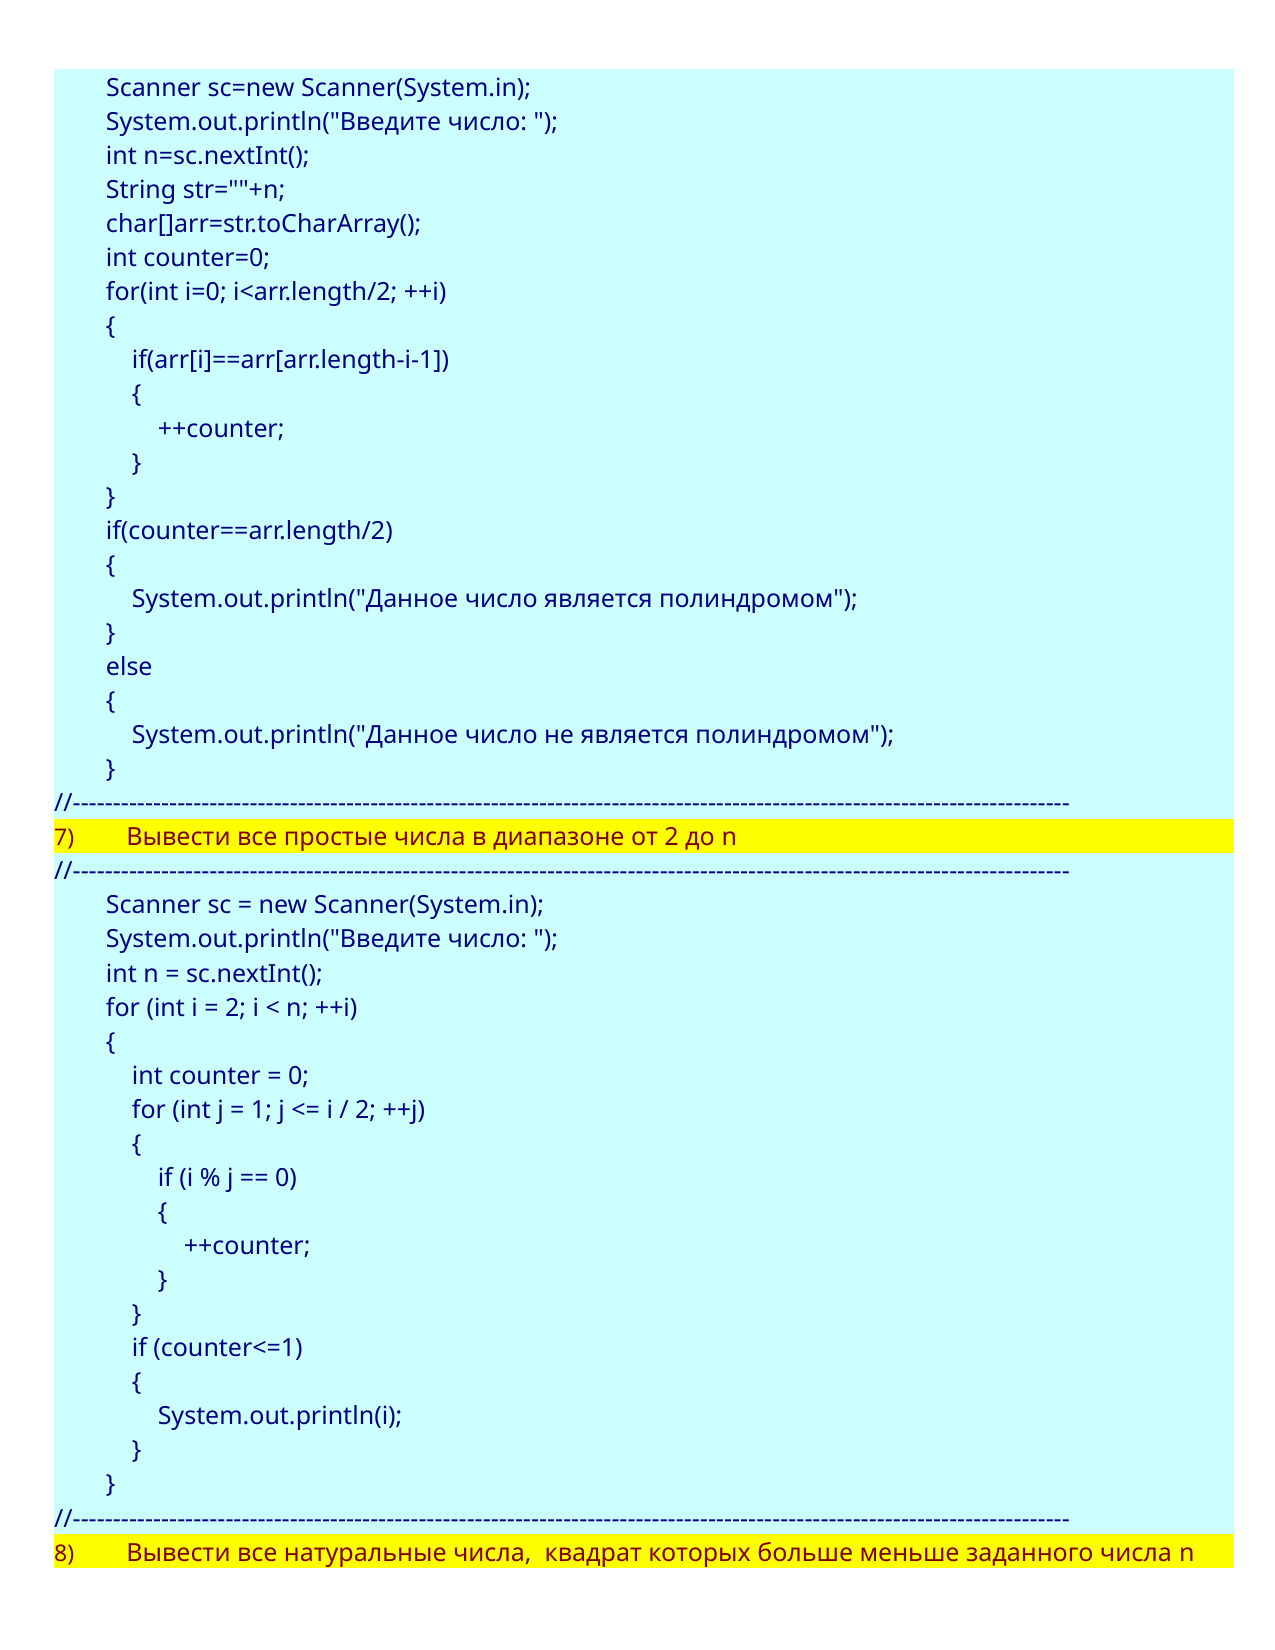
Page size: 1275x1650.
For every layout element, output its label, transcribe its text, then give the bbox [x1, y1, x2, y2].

list int n = sc.nextInt(); [54, 955, 1234, 989]
list } [54, 1262, 1234, 1296]
list ++counter; [54, 1228, 1234, 1262]
list ++counter; [54, 410, 1234, 444]
list } [54, 1432, 1234, 1466]
list } [54, 444, 1234, 478]
list { [54, 1023, 1234, 1057]
list String str=""+n; [54, 172, 1234, 206]
list Вывести все натуральные числа, квадрат которых больше меньше заданного числа n [54, 1534, 1234, 1568]
list { [54, 1126, 1234, 1159]
list if (counter<=1) [54, 1330, 1234, 1364]
list else [54, 649, 1234, 683]
list } [54, 1296, 1234, 1330]
list if(arr[i]==arr[arr.length-i-1]) [54, 342, 1234, 376]
list Scanner sc = new Scanner(System.in); [54, 887, 1234, 921]
list for (int j = 1; j <= i / 2; ++j) [54, 1091, 1234, 1126]
list int counter = 0; [54, 1057, 1234, 1091]
list //---------------------------------------------------------------------------------------------------------------------------- [54, 853, 1234, 887]
list if(counter==arr.length/2) [54, 512, 1234, 546]
list System.out.println("Данное число является полиндромом"); [54, 581, 1234, 614]
list //---------------------------------------------------------------------------------------------------------------------------- [54, 1500, 1234, 1534]
list //---------------------------------------------------------------------------------------------------------------------------- [54, 785, 1234, 819]
list { [54, 546, 1234, 581]
list System.out.println("Введите число: "); [54, 104, 1234, 138]
list { [54, 376, 1234, 410]
list } [54, 478, 1234, 512]
list System.out.println("Данное число не является полиндромом"); [54, 717, 1234, 751]
list { [54, 1194, 1234, 1228]
list { [54, 683, 1234, 717]
list char[]arr=str.toCharArray(); [54, 206, 1234, 240]
list Scanner sc=new Scanner(System.in); [54, 69, 1234, 104]
list } [54, 1466, 1234, 1500]
list System.out.println("Введите число: "); [54, 921, 1234, 955]
list int n=sc.nextInt(); [54, 138, 1234, 172]
list } [54, 751, 1234, 785]
list { [54, 308, 1234, 342]
list Вывести все простые числа в диапазоне от 2 до n [54, 819, 1234, 853]
list if (i % j == 0) [54, 1159, 1234, 1194]
list } [54, 614, 1234, 649]
list int counter=0; [54, 240, 1234, 274]
list { [54, 1364, 1234, 1398]
list for(int i=0; i<arr.length/2; ++i) [54, 274, 1234, 308]
list System.out.println(i); [54, 1398, 1234, 1432]
list for (int i = 2; i < n; ++i) [54, 989, 1234, 1023]
